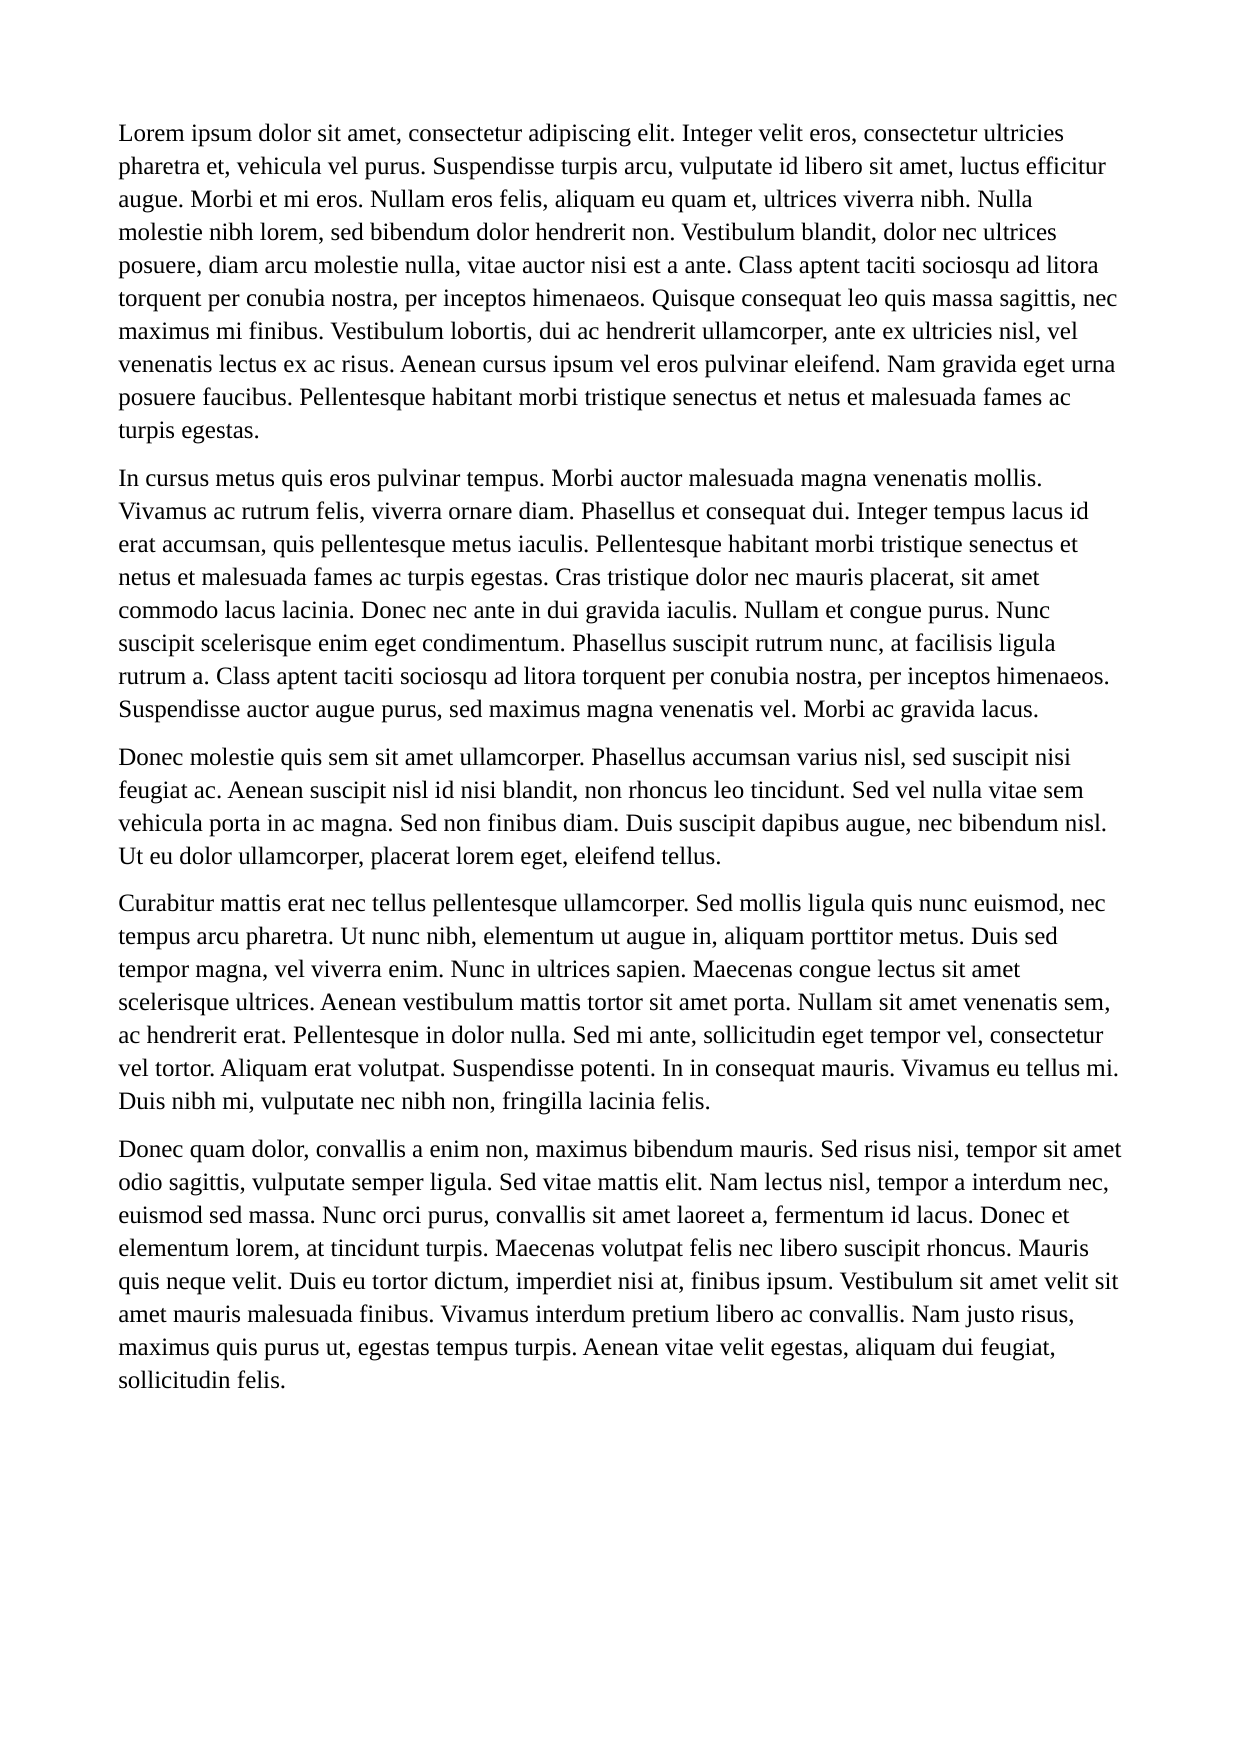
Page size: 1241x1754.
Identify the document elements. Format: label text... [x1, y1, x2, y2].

text Curabitur mattis erat nec tellus pellentesque ullamcorper. Sed mollis ligula quis nunc euismod, nec tempus arcu pharetra. Ut nunc nibh, elementum ut augue in, aliquam porttitor metus. Duis sed tempor magna, vel viverra enim. Nunc in ultrices sapien. Maecenas congue lectus sit amet scelerisque ultrices. Aenean vestibulum mattis tortor sit amet porta. Nullam sit amet venenatis sem, ac hendrerit erat. Pellentesque in dolor nulla. Sed mi ante, sollicitudin eget tempor vel, consectetur vel tortor. Aliquam erat volutpat. Suspendisse potenti. In in consequat mauris. Vivamus eu tellus mi. Duis nibh mi, vulputate nec nibh non, fringilla lacinia felis. [118, 888, 1122, 1115]
text Donec molestie quis sem sit amet ullamcorper. Phasellus accumsan varius nisl, sed suscipit nisi feugiat ac. Aenean suscipit nisl id nisi blandit, non rhoncus leo tincidunt. Sed vel nulla vitae sem vehicula porta in ac magna. Sed non finibus diam. Duis suscipit dapibus augue, nec bibendum nisl. Ut eu dolor ullamcorper, placerat lorem eget, eleifend tellus. [118, 742, 1122, 869]
text Donec quam dolor, convallis a enim non, maximus bibendum mauris. Sed risus nisi, tempor sit amet odio sagittis, vulputate semper ligula. Sed vitae mattis elit. Nam lectus nisl, tempor a interdum nec, euismod sed massa. Nunc orci purus, convallis sit amet laoreet a, fermentum id lacus. Donec et elementum lorem, at tincidunt turpis. Maecenas volutpat felis nec libero suscipit rhoncus. Mauris quis neque velit. Duis eu tortor dictum, imperdiet nisi at, finibus ipsum. Vestibulum sit amet velit sit amet mauris malesuada finibus. Vivamus interdum pretium libero ac convallis. Nam justo risus, maximus quis purus ut, egestas tempus turpis. Aenean vitae velit egestas, aliquam dui feugiat, sollicitudin felis. [118, 1134, 1122, 1394]
text In cursus metus quis eros pulvinar tempus. Morbi auctor malesuada magna venenatis mollis. Vivamus ac rutrum felis, viverra ornare diam. Phasellus et consequat dui. Integer tempus lacus id erat accumsan, quis pellentesque metus iaculis. Pellentesque habitant morbi tristique senectus et netus et malesuada fames ac turpis egestas. Cras tristique dolor nec mauris placerat, sit amet commodo lacus lacinia. Donec nec ante in dui gravida iaculis. Nullam et congue purus. Nunc suscipit scelerisque enim eget condimentum. Phasellus suscipit rutrum nunc, at facilisis ligula rutrum a. Class aptent taciti sociosqu ad litora torquent per conubia nostra, per inceptos himenaeos. Suspendisse auctor augue purus, sed maximus magna venenatis vel. Morbi ac gravida lacus. [118, 463, 1122, 723]
text Lorem ipsum dolor sit amet, consectetur adipiscing elit. Integer velit eros, consectetur ultricies pharetra et, vehicula vel purus. Suspendisse turpis arcu, vulputate id libero sit amet, luctus efficitur augue. Morbi et mi eros. Nullam eros felis, aliquam eu quam et, ultrices viverra nibh. Nulla molestie nibh lorem, sed bibendum dolor hendrerit non. Vestibulum blandit, dolor nec ultrices posuere, diam arcu molestie nulla, vitae auctor nisi est a ante. Class aptent taciti sociosqu ad litora torquent per conubia nostra, per inceptos himenaeos. Quisque consequat leo quis massa sagittis, nec maximus mi finibus. Vestibulum lobortis, dui ac hendrerit ullamcorper, ante ex ultricies nisl, vel venenatis lectus ex ac risus. Aenean cursus ipsum vel eros pulvinar eleifend. Nam gravida eget urna posuere faucibus. Pellentesque habitant morbi tristique senectus et netus et malesuada fames ac turpis egestas. [118, 118, 1122, 444]
